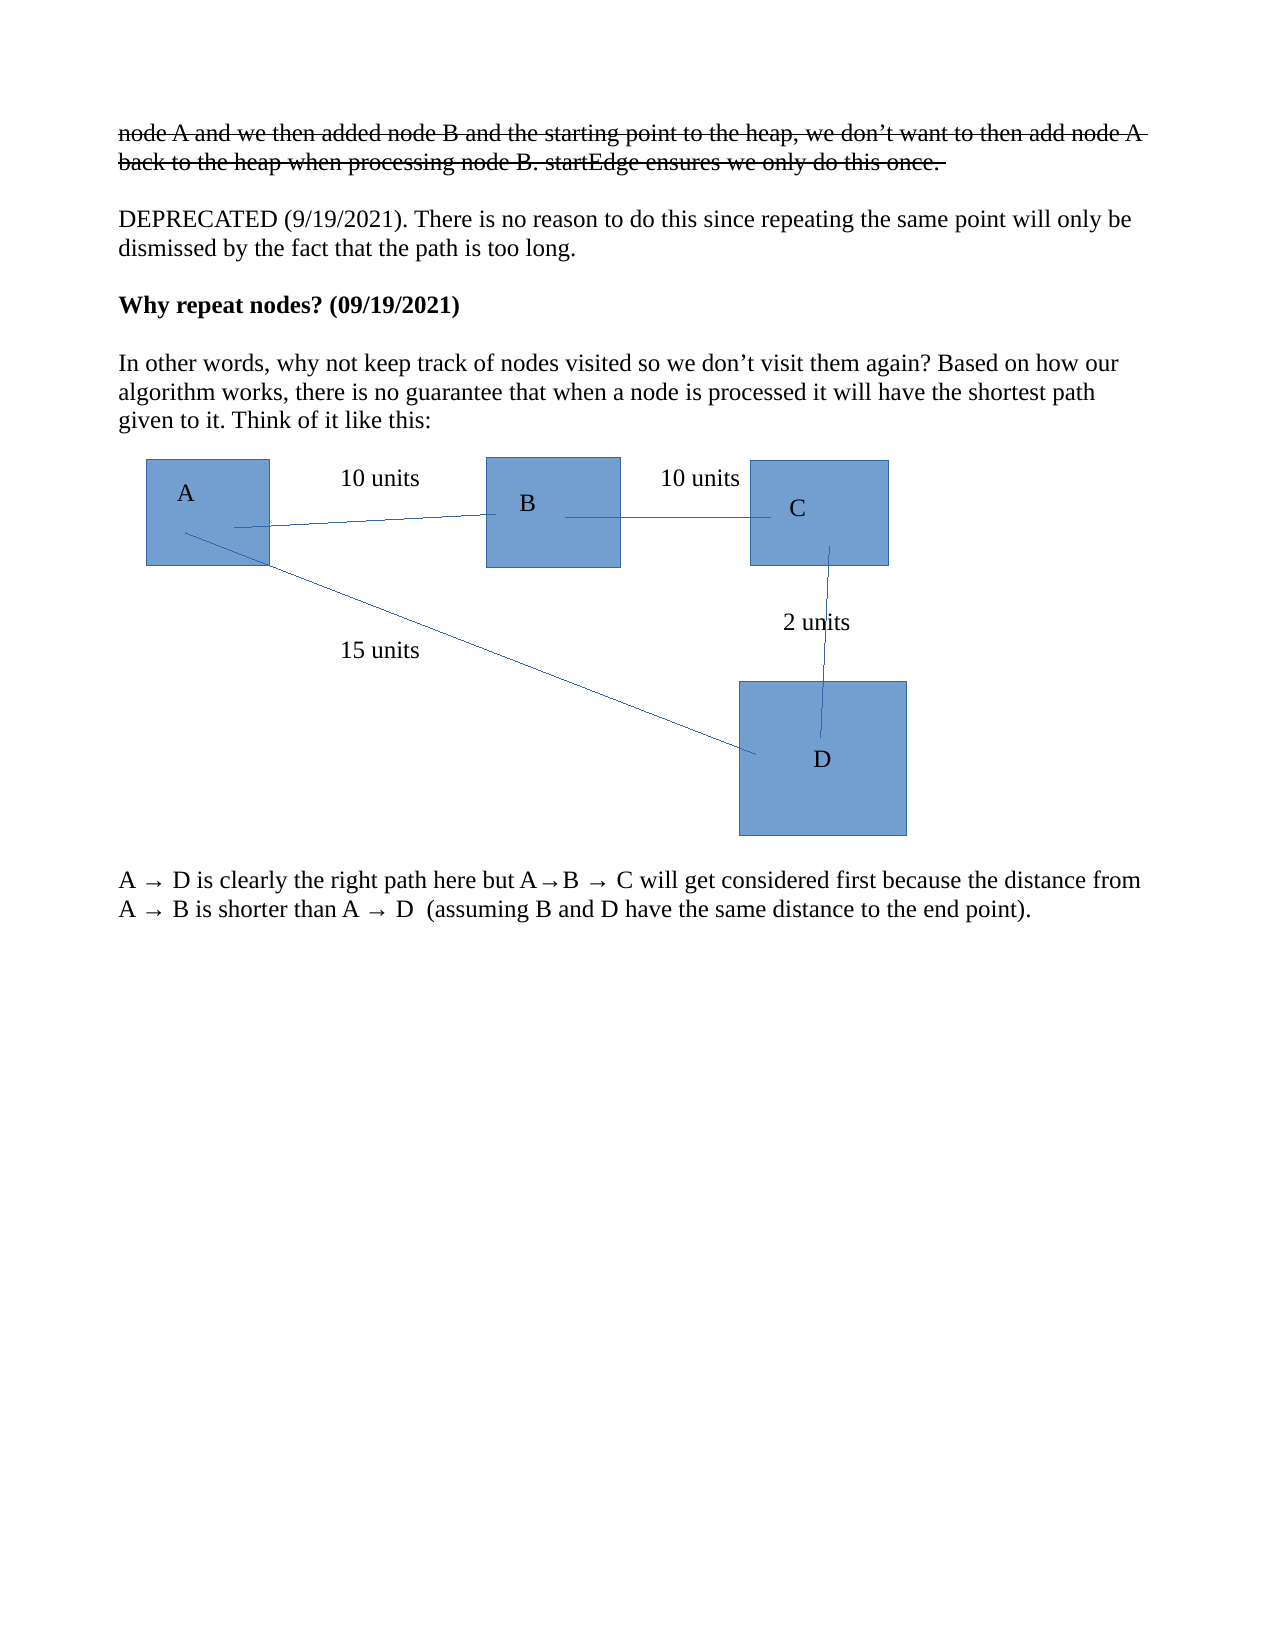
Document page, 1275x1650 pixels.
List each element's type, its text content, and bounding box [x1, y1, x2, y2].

text In other words, why not keep track of nodes visited so we don’t visit them again? Based on how our algorithm works, there is no guarantee that when a node is processed it will have the shortest path given to it. Think of it like this: [118, 348, 1157, 434]
text DEPRECATED (9/19/2021). There is no reason to do this since repeating the same point will only be dismissed by the fact that the path is too long. [118, 204, 1157, 262]
text 10 units [621, 463, 750, 492]
text Why repeat nodes? (09/19/2021) [118, 291, 1157, 319]
text 2 units [118, 607, 1157, 636]
text [118, 463, 146, 492]
text 10 units [270, 463, 486, 492]
text [889, 463, 1157, 492]
text 15 units [118, 636, 1157, 664]
text node A and we then added node B and the starting point to the heap, we don’t want to then add node A back to the heap when processing node B. startEdge ensures we only do this once. [118, 118, 1157, 176]
text A → D is clearly the right path here but A→B → C will get considered first because the distance from A → B is shorter than A → D (assuming B and D have the same distance to the end point). [118, 866, 1157, 923]
